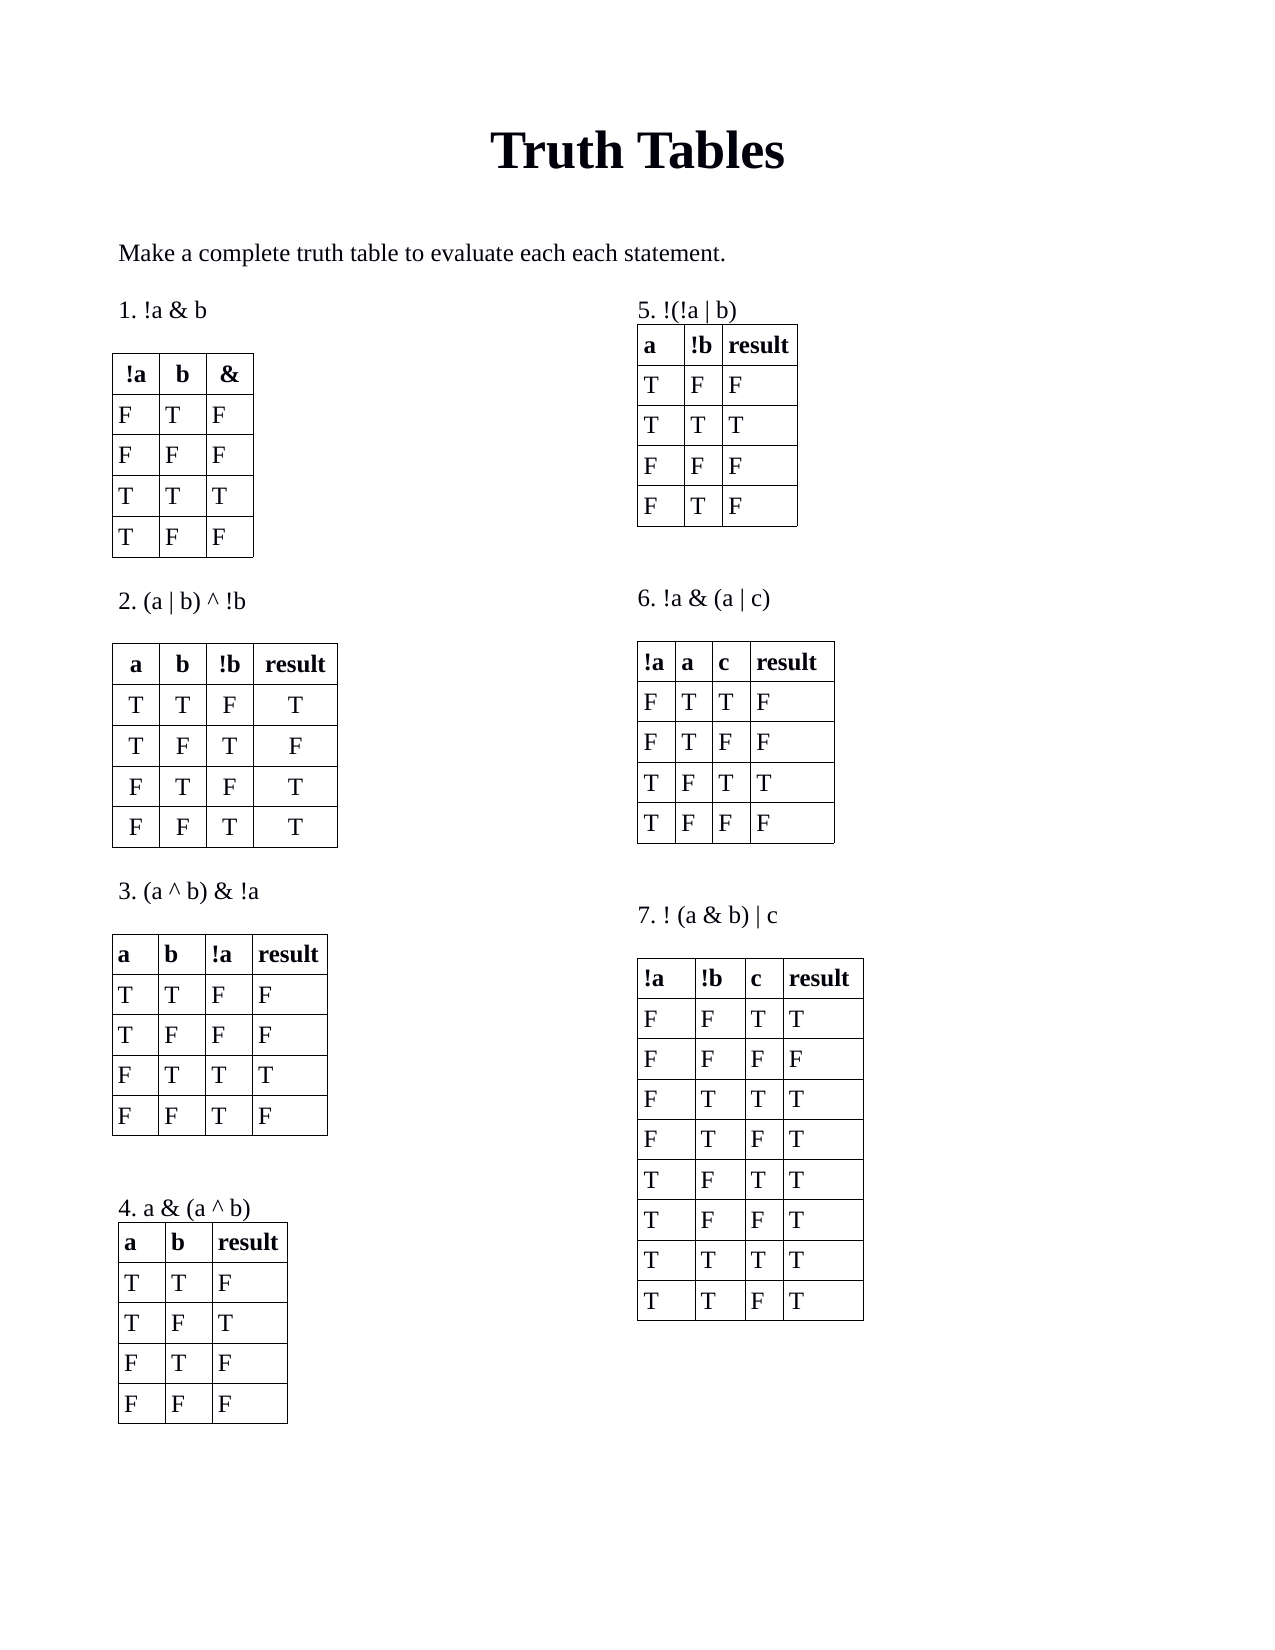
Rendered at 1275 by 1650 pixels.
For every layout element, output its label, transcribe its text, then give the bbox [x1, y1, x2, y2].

table_cell F [213, 1384, 287, 1423]
table_cell F [206, 1015, 252, 1055]
table_header a [113, 644, 159, 684]
table_cell F [696, 1160, 745, 1199]
table_header & [207, 354, 253, 394]
table_cell T [113, 476, 159, 516]
table_cell F [207, 685, 253, 725]
table_cell F [751, 682, 834, 721]
table_cell T [638, 803, 675, 842]
table_cell T [746, 1080, 783, 1119]
table_cell T [254, 807, 337, 847]
table_cell T [160, 685, 206, 725]
table_cell T [113, 726, 159, 766]
table_header result [751, 642, 834, 681]
table_cell F [713, 803, 750, 842]
table_cell F [723, 486, 797, 526]
table_header !a [638, 959, 695, 998]
table_cell T [254, 685, 337, 725]
table_cell T [160, 395, 206, 434]
table_cell F [113, 807, 159, 847]
table_cell T [746, 1241, 783, 1280]
table_cell F [113, 1096, 158, 1135]
table_cell F [696, 1039, 745, 1078]
table_cell T [751, 763, 834, 802]
table_header result [254, 644, 337, 684]
table_cell F [746, 1039, 783, 1078]
table_cell F [638, 1080, 695, 1119]
table_cell T [638, 1241, 695, 1280]
table_cell F [207, 435, 253, 475]
table_cell T [638, 1160, 695, 1199]
table_cell F [696, 1200, 745, 1240]
table_header a [638, 325, 684, 364]
table_cell F [113, 435, 159, 475]
table_header c [713, 642, 750, 681]
table_cell F [751, 803, 834, 842]
table_cell F [713, 722, 750, 762]
text Truth Tables [118, 118, 1157, 180]
table_header b [160, 644, 206, 684]
table_cell T [685, 406, 722, 445]
table_header b [159, 935, 205, 974]
table_header b [166, 1223, 212, 1262]
table_cell T [207, 726, 253, 766]
table_cell T [713, 682, 750, 721]
table_cell T [213, 1303, 287, 1343]
table_cell F [207, 517, 253, 557]
table_cell T [206, 1096, 252, 1135]
table_cell T [206, 1056, 252, 1095]
table_cell T [207, 476, 253, 516]
table_header c [746, 959, 783, 998]
table_cell T [166, 1263, 212, 1302]
text 1. !a & b [118, 295, 637, 324]
table_cell F [113, 1056, 158, 1095]
table_cell F [638, 1039, 695, 1078]
table_cell F [253, 975, 327, 1014]
table_cell T [253, 1056, 327, 1095]
table_cell F [784, 1039, 863, 1078]
table_header result [784, 959, 863, 998]
table_header !a [206, 935, 252, 974]
table_cell F [159, 1096, 205, 1135]
table_cell T [254, 767, 337, 806]
table_cell T [113, 1015, 158, 1055]
table_cell F [160, 435, 206, 475]
text 4. a & (a ^ b) [118, 1193, 637, 1222]
table_header !b [207, 644, 253, 684]
table_cell T [166, 1344, 212, 1383]
table_cell T [784, 1281, 863, 1320]
table_cell T [159, 1056, 205, 1095]
table_cell F [638, 682, 675, 721]
table_cell F [676, 803, 712, 842]
table_cell T [207, 807, 253, 847]
table_cell T [159, 975, 205, 1014]
table_cell T [784, 1080, 863, 1119]
table_cell F [676, 763, 712, 802]
table_cell F [253, 1015, 327, 1055]
table_cell T [696, 1120, 745, 1159]
table_cell T [113, 517, 159, 557]
table_cell F [746, 1200, 783, 1240]
table_cell F [253, 1096, 327, 1135]
table_cell F [206, 975, 252, 1014]
table_cell F [113, 395, 159, 434]
table_cell F [207, 767, 253, 806]
table_cell F [751, 722, 834, 762]
table_cell F [119, 1344, 165, 1383]
table_header !a [113, 354, 159, 394]
table_cell T [676, 722, 712, 762]
table_cell T [746, 999, 783, 1038]
table_cell F [638, 1120, 695, 1159]
table_cell F [160, 726, 206, 766]
table_header !a [638, 642, 675, 681]
table_cell T [638, 763, 675, 802]
table_cell F [160, 807, 206, 847]
table_cell F [159, 1015, 205, 1055]
table_header a [676, 642, 712, 681]
table_cell T [784, 1200, 863, 1240]
text 5. !(!a | b) [637, 295, 1157, 324]
table_header a [113, 935, 158, 974]
table_cell F [160, 517, 206, 557]
table_cell F [746, 1120, 783, 1159]
table_cell T [784, 999, 863, 1038]
table_header b [160, 354, 206, 394]
table_cell T [784, 1120, 863, 1159]
table_cell F [685, 446, 722, 485]
table_cell T [638, 366, 684, 405]
text 3. (a ^ b) & !a [118, 876, 637, 905]
table_cell T [696, 1241, 745, 1280]
table_cell F [207, 395, 253, 434]
table_cell F [213, 1344, 287, 1383]
table_cell T [723, 406, 797, 445]
table_cell T [746, 1160, 783, 1199]
table_cell T [685, 486, 722, 526]
table_cell T [160, 767, 206, 806]
table_header !b [696, 959, 745, 998]
table_cell F [166, 1303, 212, 1343]
table_cell F [638, 486, 684, 526]
table_header result [723, 325, 797, 364]
table_cell F [638, 446, 684, 485]
table_cell F [685, 366, 722, 405]
table_header result [253, 935, 327, 974]
table_cell F [746, 1281, 783, 1320]
text Make a complete truth table to evaluate each each statement. [118, 238, 1157, 267]
table_cell F [213, 1263, 287, 1302]
text 2. (a | b) ^ !b [118, 586, 637, 614]
table_cell F [113, 767, 159, 806]
table_cell F [254, 726, 337, 766]
table_cell T [638, 406, 684, 445]
table_header result [213, 1223, 287, 1262]
table_cell T [784, 1241, 863, 1280]
table_cell T [113, 685, 159, 725]
table_cell T [638, 1281, 695, 1320]
table_header a [119, 1223, 165, 1262]
table_cell F [696, 999, 745, 1038]
table_header !b [685, 325, 722, 364]
table_cell T [713, 763, 750, 802]
table_cell F [723, 366, 797, 405]
table_cell T [696, 1281, 745, 1320]
table_cell T [160, 476, 206, 516]
table_cell T [119, 1263, 165, 1302]
table_cell T [113, 975, 158, 1014]
table_cell F [638, 722, 675, 762]
table_cell F [166, 1384, 212, 1423]
text 7. ! (a & b) | c [637, 900, 1157, 929]
table_cell T [638, 1200, 695, 1240]
table_cell F [119, 1384, 165, 1423]
table_cell T [119, 1303, 165, 1343]
table_cell T [784, 1160, 863, 1199]
table_cell T [676, 682, 712, 721]
text 6. !a & (a | c) [637, 583, 1157, 612]
table_cell T [696, 1080, 745, 1119]
table_cell F [723, 446, 797, 485]
table_cell F [638, 999, 695, 1038]
